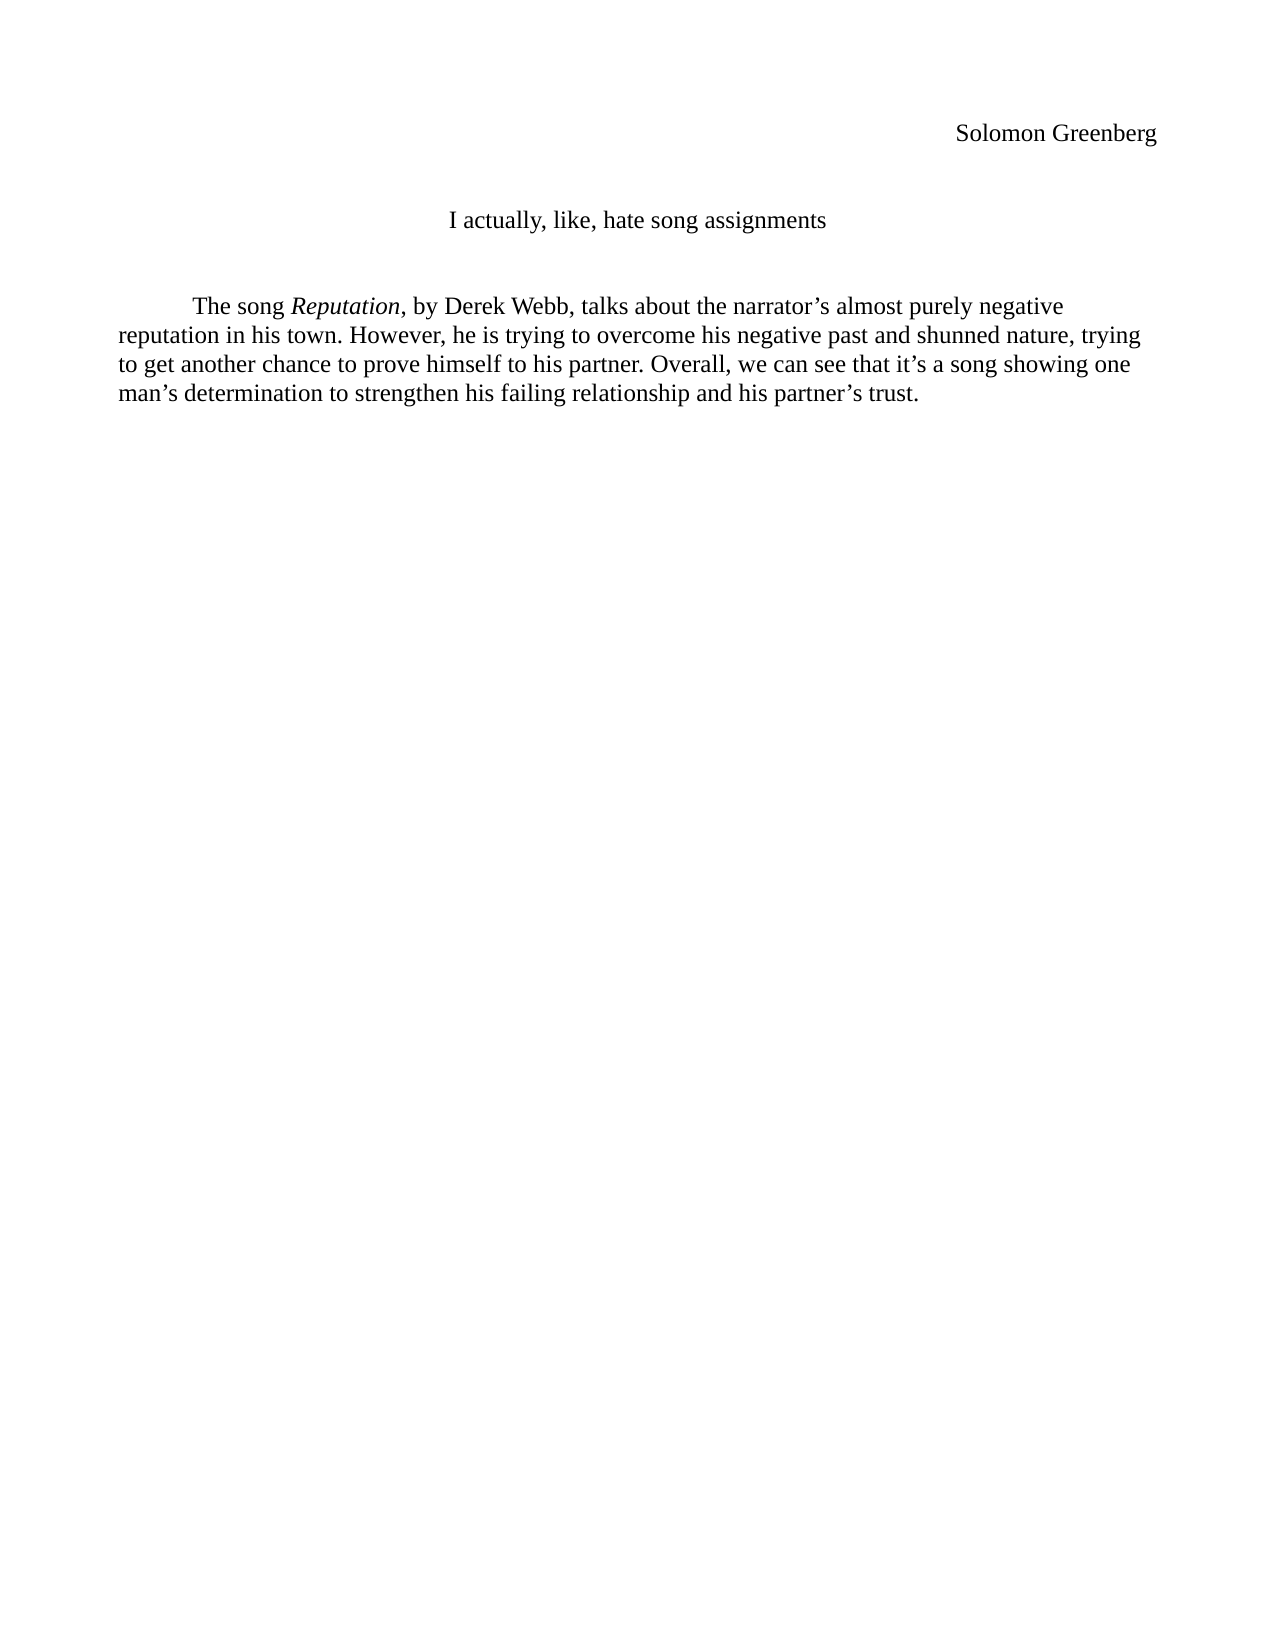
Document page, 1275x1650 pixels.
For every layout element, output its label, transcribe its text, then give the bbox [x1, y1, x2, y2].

text I actually, like, hate song assignments [118, 205, 1157, 234]
text The song Reputation, by Derek Webb, talks about the narrator’s almost purely negative reputation in his town. However, he is trying to overcome his negative past and shunned nature, trying to get another chance to prove himself to his partner. Overall, we can see that it’s a song showing one man’s determination to strengthen his failing relationship and his partner’s trust. [118, 291, 1157, 406]
